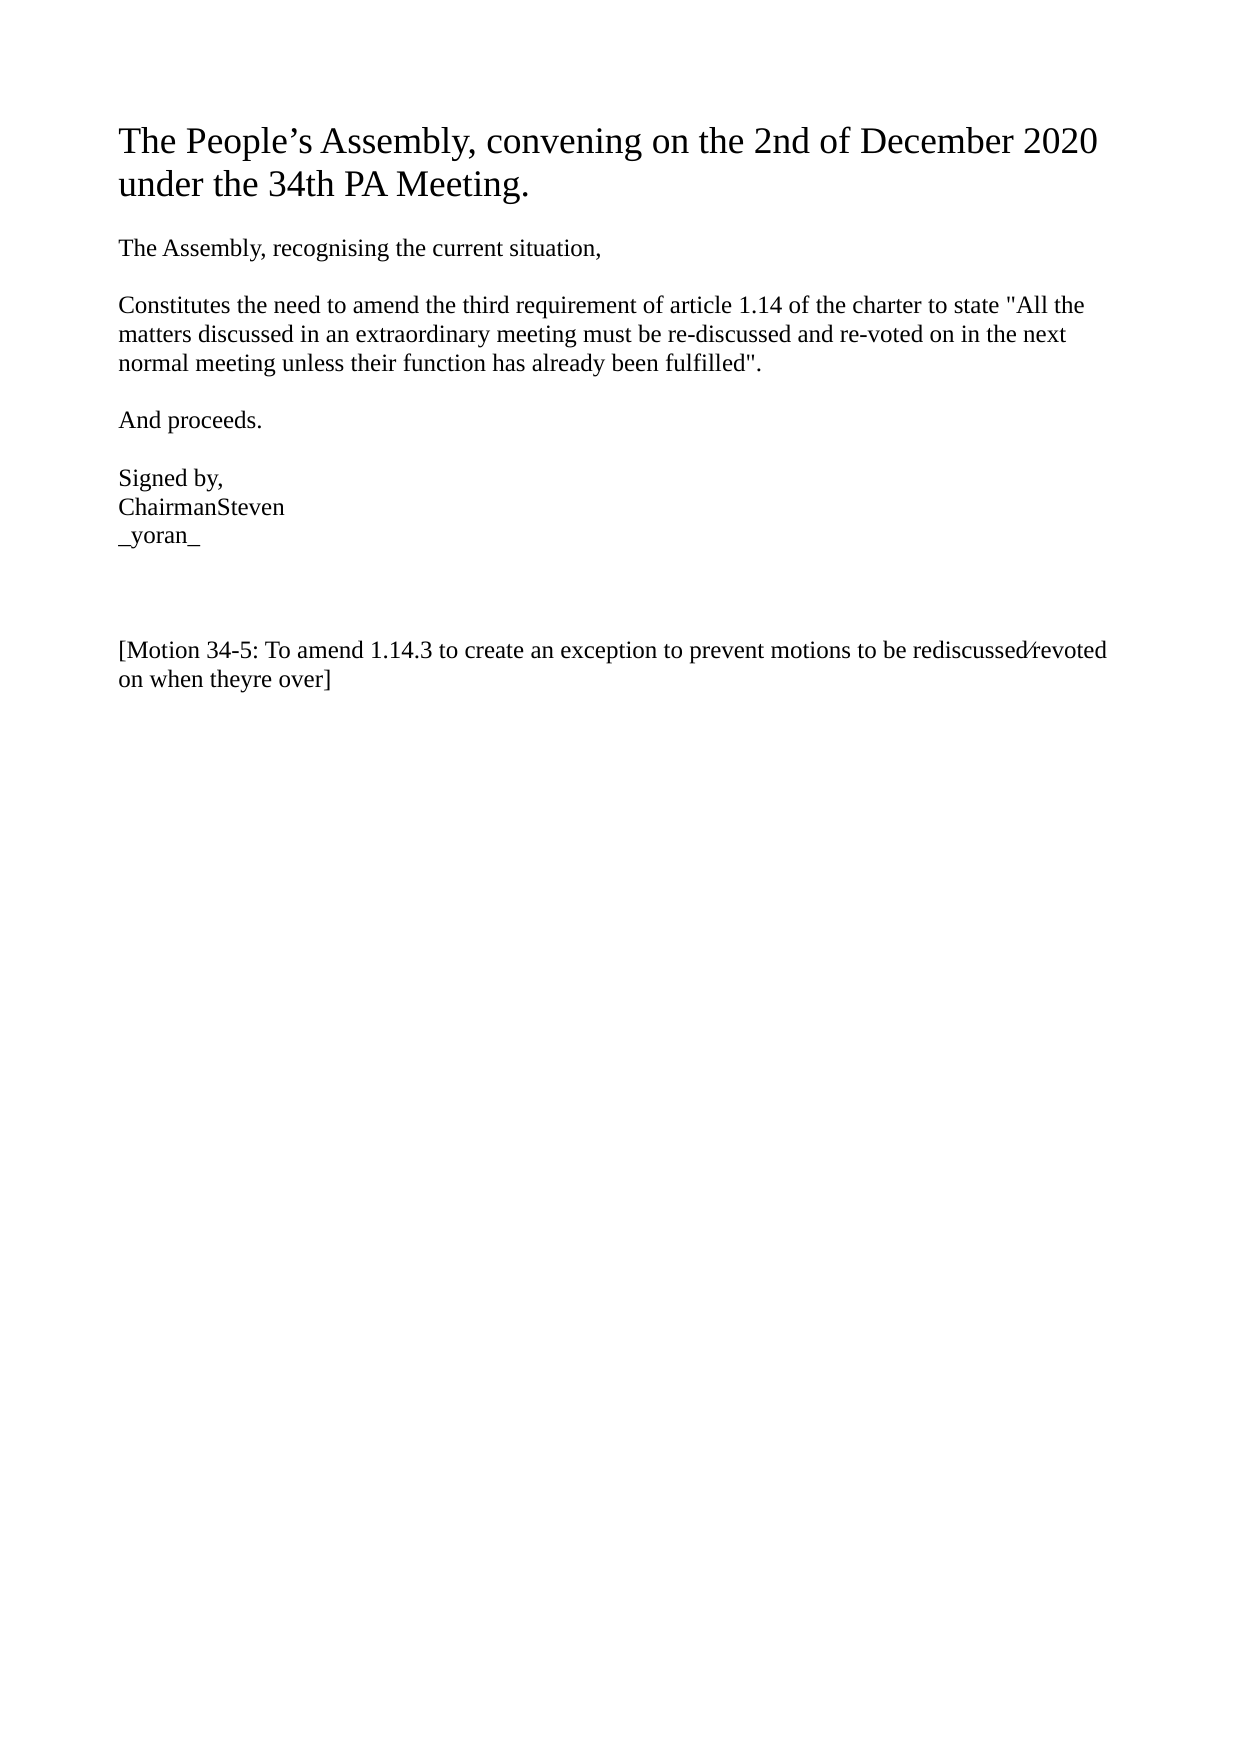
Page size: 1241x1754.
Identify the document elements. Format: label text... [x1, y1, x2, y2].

text _yoran_ [118, 521, 1122, 549]
text The People’s Assembly, convening on the 2nd of December 2020 under the 34th PA Meeting. [118, 118, 1122, 204]
text And proceeds. [118, 406, 1122, 434]
text ChairmanSteven [118, 492, 1122, 521]
text Signed by, [118, 463, 1122, 492]
text Constitutes the need to amend the third requirement of article 1.14 of the charter to state "All the matters discussed in an extraordinary meeting must be re-discussed and re-voted on in the next normal meeting unless their function has already been fulfilled". [118, 291, 1122, 377]
text [Motion 34-5: To amend 1.14.3 to create an exception to prevent motions to be rediscussed⁄revoted on when theyre over] [118, 636, 1122, 693]
text The Assembly, recognising the current situation, [118, 233, 1122, 262]
